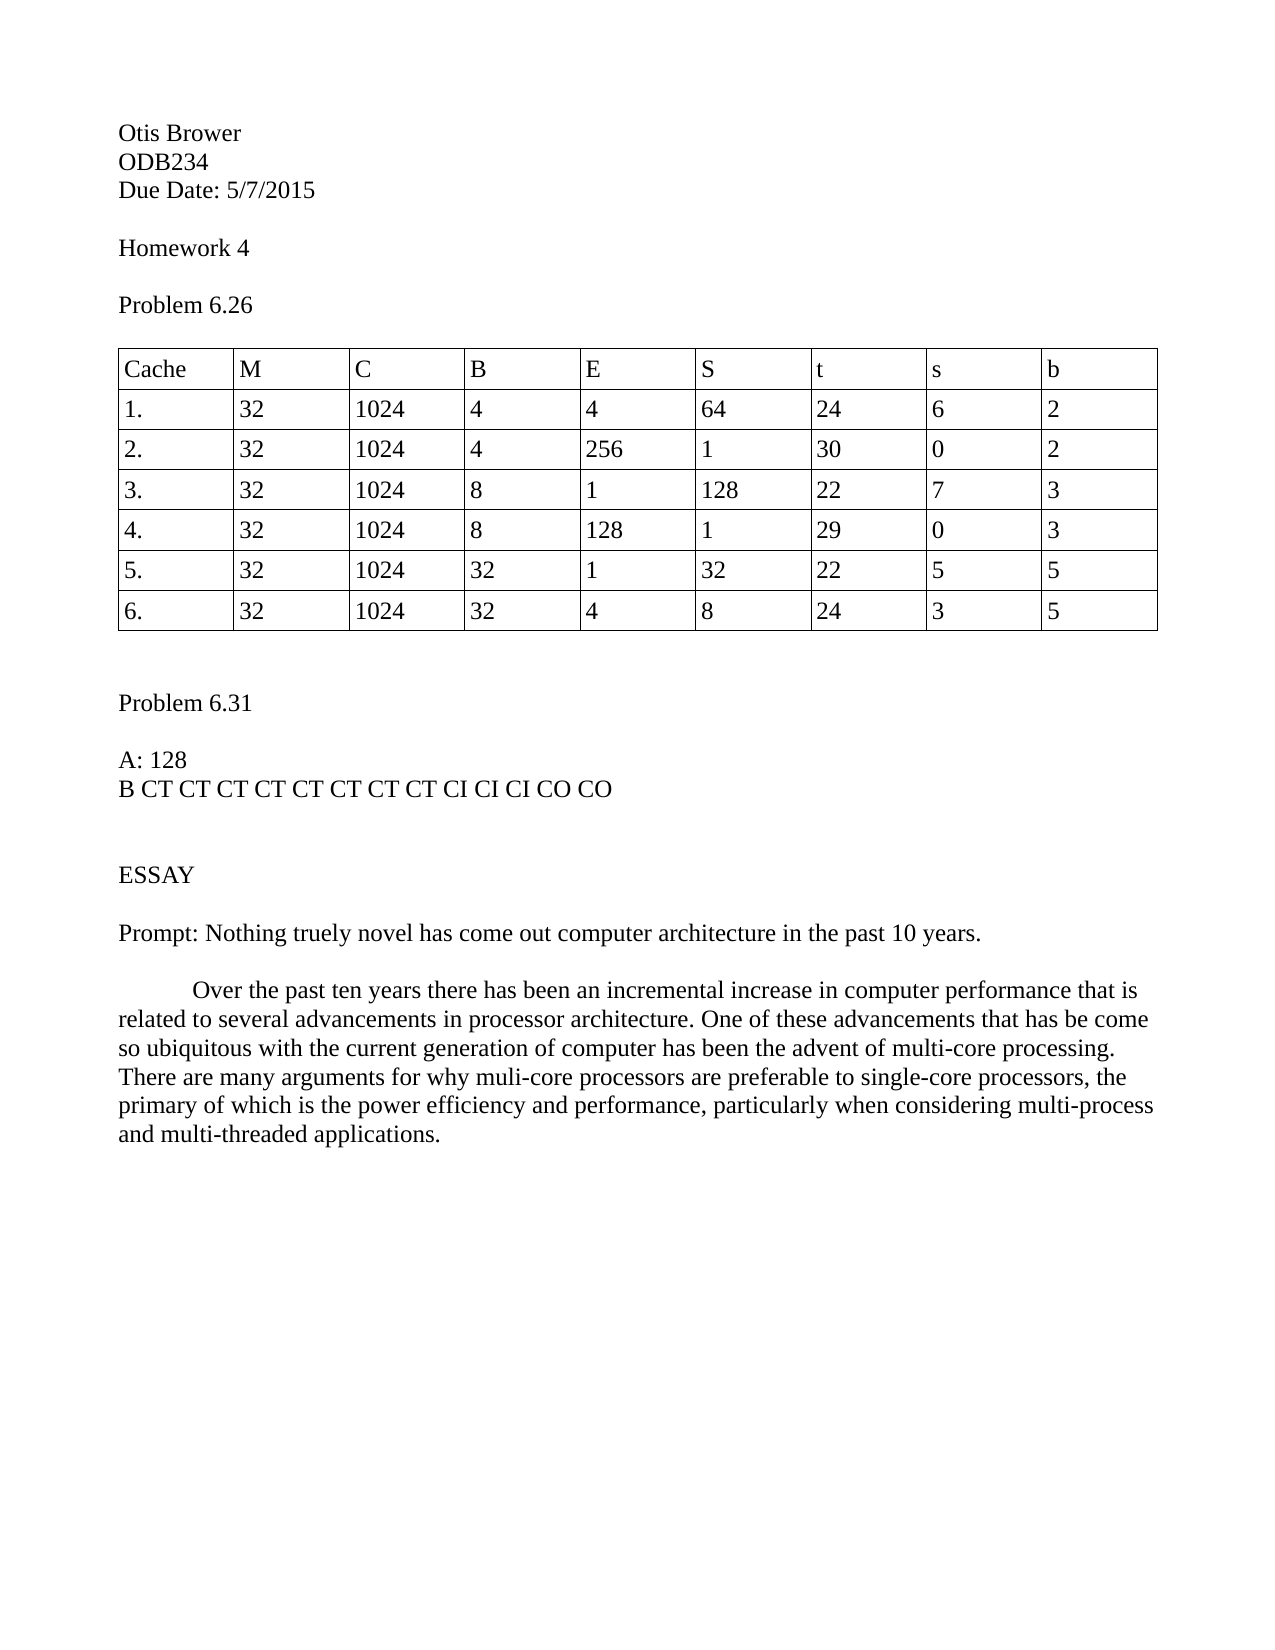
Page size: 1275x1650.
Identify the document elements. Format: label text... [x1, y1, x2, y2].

text Due Date: 5/7/2015 [118, 176, 1157, 204]
table_cell 3 [1042, 510, 1157, 550]
text ODB234 [118, 147, 1157, 176]
table_header B [465, 349, 580, 388]
table_header b [1042, 349, 1157, 388]
text A: 128 [118, 745, 1157, 774]
table_cell 6 [927, 390, 1041, 429]
table_cell 1024 [350, 430, 464, 469]
table_cell 1 [696, 510, 811, 550]
table_cell 5 [1042, 551, 1157, 590]
text Over the past ten years there has been an incremental increase in computer performance that is related to several advancements in processor architecture. One of these advancements that has be come so ubiquitous with the current generation of computer has been the advent of multi-core processing. There are many arguments for why muli-core processors are preferable to single-core processors, the primary of which is the power efficiency and performance, particularly when considering multi-process and multi-threaded applications. [118, 975, 1157, 1148]
table_cell 1024 [350, 551, 464, 590]
table_cell 3 [1042, 470, 1157, 509]
table_cell 30 [812, 430, 926, 469]
table_cell 7 [927, 470, 1041, 509]
table_cell 8 [465, 510, 580, 550]
table_cell 2 [1042, 390, 1157, 429]
text B CT CT CT CT CT CT CT CT CI CI CI CO CO [118, 774, 1157, 803]
table_cell 1024 [350, 591, 464, 630]
table_cell 2. [119, 430, 233, 469]
table_cell 5 [1042, 591, 1157, 630]
table_cell 29 [812, 510, 926, 550]
table_cell 32 [465, 591, 580, 630]
table_header C [350, 349, 464, 388]
table_header S [696, 349, 811, 388]
table_cell 32 [465, 551, 580, 590]
table_cell 22 [812, 551, 926, 590]
table_cell 0 [927, 510, 1041, 550]
table_cell 1024 [350, 470, 464, 509]
table_cell 4 [465, 430, 580, 469]
table_cell 4 [581, 591, 695, 630]
table_cell 1 [696, 430, 811, 469]
table_header E [581, 349, 695, 388]
table_cell 32 [234, 470, 349, 509]
table_cell 32 [234, 510, 349, 550]
table_header t [812, 349, 926, 388]
table_cell 32 [234, 591, 349, 630]
table_header s [927, 349, 1041, 388]
table_cell 128 [696, 470, 811, 509]
table_cell 1024 [350, 390, 464, 429]
table_cell 8 [696, 591, 811, 630]
table_cell 3 [927, 591, 1041, 630]
text Otis Brower [118, 118, 1157, 147]
table_header Cache [119, 349, 233, 388]
table_header M [234, 349, 349, 388]
text Problem 6.31 [118, 688, 1157, 717]
table_cell 1. [119, 390, 233, 429]
table_cell 32 [696, 551, 811, 590]
table_cell 4 [465, 390, 580, 429]
table_cell 0 [927, 430, 1041, 469]
table_cell 1 [581, 470, 695, 509]
table_cell 32 [234, 551, 349, 590]
table_cell 4 [581, 390, 695, 429]
table_cell 3. [119, 470, 233, 509]
table_cell 256 [581, 430, 695, 469]
table_cell 1 [581, 551, 695, 590]
table_cell 64 [696, 390, 811, 429]
table_cell 5 [927, 551, 1041, 590]
table_cell 24 [812, 591, 926, 630]
text Prompt: Nothing truely novel has come out computer architecture in the past 10 years. [118, 918, 1157, 947]
text Problem 6.26 [118, 291, 1157, 319]
text Homework 4 [118, 233, 1157, 262]
table_cell 4. [119, 510, 233, 550]
table_cell 8 [465, 470, 580, 509]
table_cell 24 [812, 390, 926, 429]
table_cell 6. [119, 591, 233, 630]
table_cell 32 [234, 430, 349, 469]
table_cell 32 [234, 390, 349, 429]
table_cell 128 [581, 510, 695, 550]
text ESSAY [118, 860, 1157, 889]
table_cell 1024 [350, 510, 464, 550]
table_cell 22 [812, 470, 926, 509]
table_cell 2 [1042, 430, 1157, 469]
table_cell 5. [119, 551, 233, 590]
